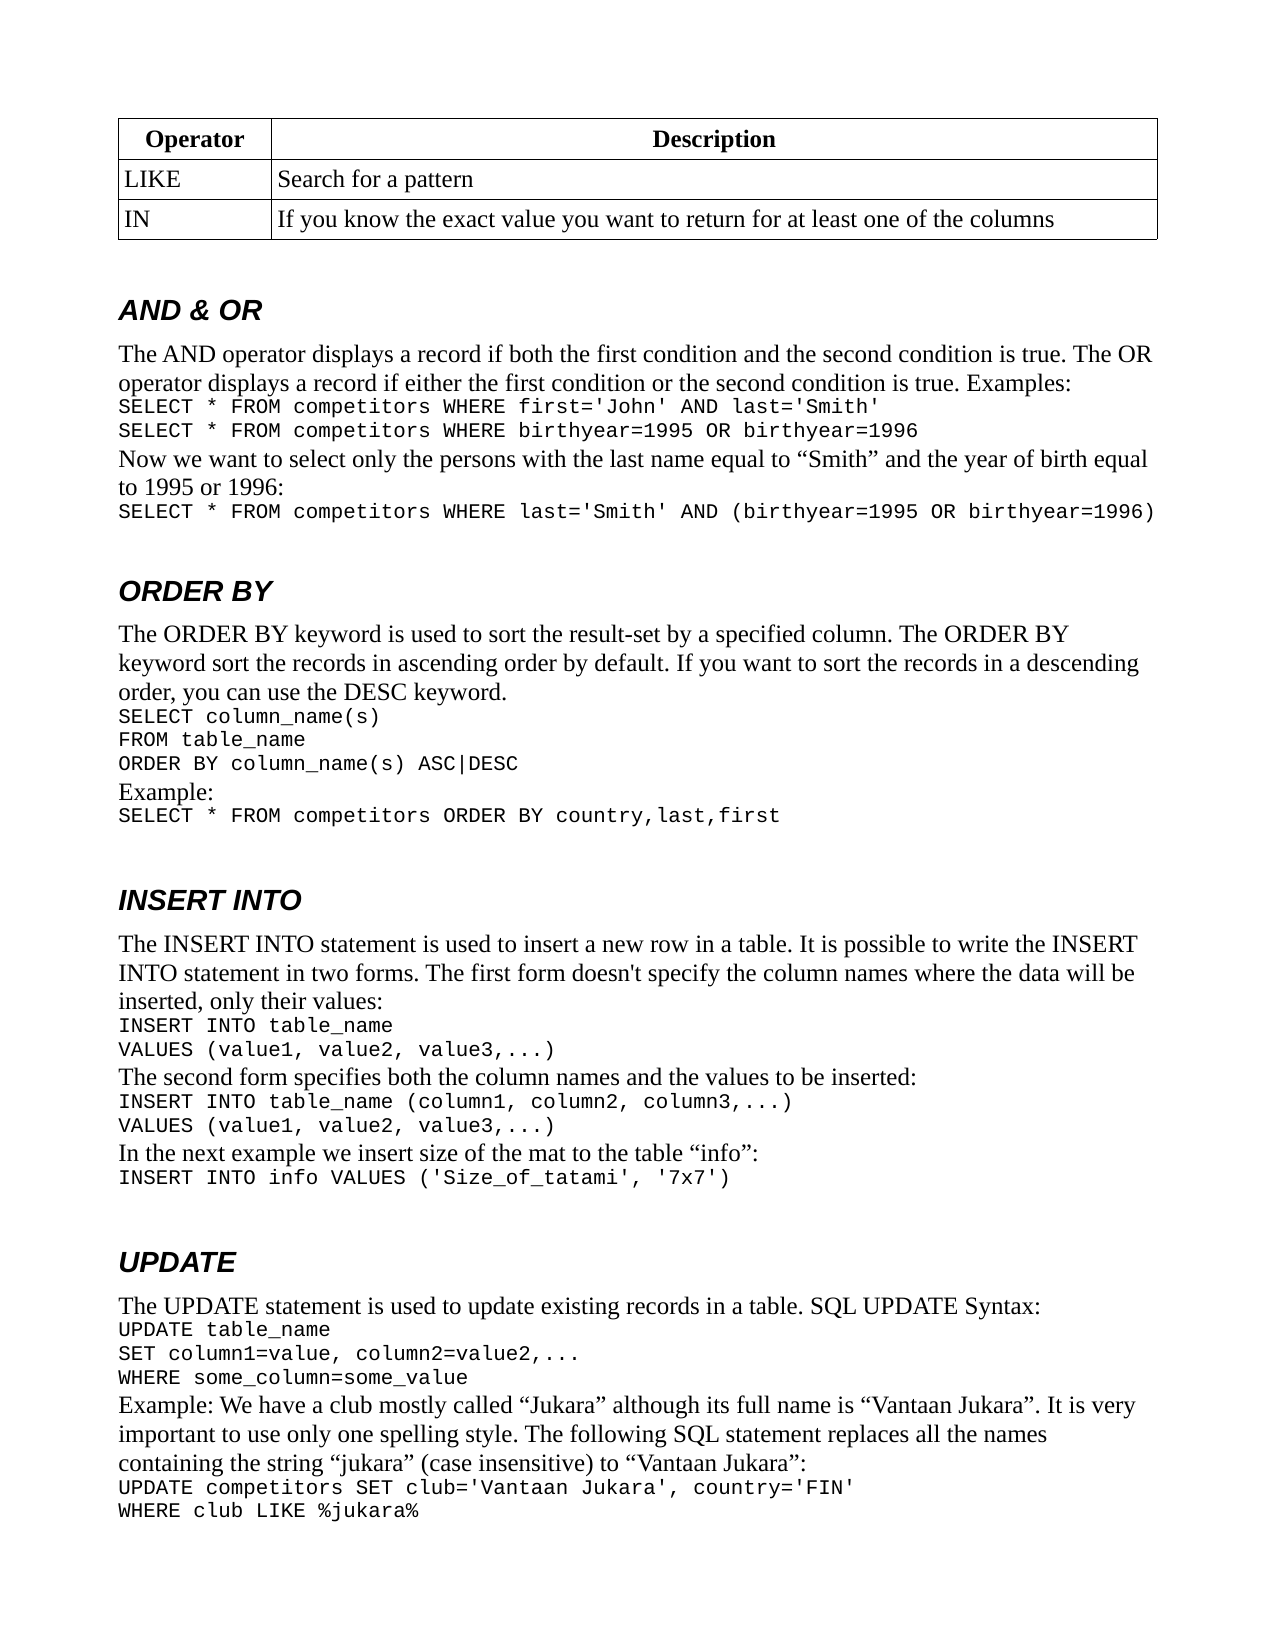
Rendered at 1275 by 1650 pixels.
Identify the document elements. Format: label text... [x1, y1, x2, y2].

text INSERT INTO info VALUES ('Size_of_tatami', '7x7') [118, 1167, 1157, 1191]
text INSERT INTO table_name VALUES (value1, value2, value3,...) [118, 1015, 1157, 1062]
table_cell Search for a pattern [272, 160, 1157, 199]
table_cell IN [119, 200, 271, 239]
text SELECT * FROM competitors WHERE last='Smith' AND (birthyear=1995 OR birthyear=1996) [118, 501, 1157, 525]
text SELECT column_name(s) FROM table_name ORDER BY column_name(s) ASC|DESC [118, 706, 1157, 777]
table_cell If you know the exact value you want to return for at least one of the columns [272, 200, 1157, 239]
text Now we want to select only the persons with the last name equal to “Smith” and the year of birth equal to 1995 or 1996: [118, 444, 1157, 501]
text SELECT * FROM competitors ORDER BY country,last,first [118, 806, 1157, 829]
text SELECT * FROM competitors WHERE first='John' AND last='Smith' [118, 396, 1157, 420]
subtitle ORDER BY [118, 573, 1157, 607]
subtitle UPDATE [118, 1245, 1157, 1278]
text The UPDATE statement is used to update existing records in a table. SQL UPDATE Syntax: [118, 1291, 1157, 1319]
text The INSERT INTO statement is used to insert a new row in a table. It is possible to write the INSERT INTO statement in two forms. The first form doesn't specify the column names where the data will be inserted, only their values: [118, 929, 1157, 1015]
text In the next example we insert size of the mat to the table “info”: [118, 1138, 1157, 1167]
text Example: We have a club mostly called “Jukara” although its full name is “Vantaan Jukara”. It is very important to use only one spelling style. The following SQL statement replaces all the names containing the string “jukara” (case insensitive) to “Vantaan Jukara”: [118, 1390, 1157, 1477]
table_cell LIKE [119, 160, 271, 199]
text INSERT INTO table_name (column1, column2, column3,...) VALUES (value1, value2, value3,...) [118, 1091, 1157, 1138]
text The AND operator displays a record if both the first condition and the second condition is true. The OR operator displays a record if either the first condition or the second condition is true. Examples: [118, 339, 1157, 396]
table_header Operator [119, 119, 271, 158]
text SELECT * FROM competitors WHERE birthyear=1995 OR birthyear=1996 [118, 420, 1157, 444]
text The ORDER BY keyword is used to sort the result-set by a specified column. The ORDER BY keyword sort the records in ascending order by default. If you want to sort the records in a descending order, you can use the DESC keyword. [118, 619, 1157, 706]
text The second form specifies both the column names and the values to be inserted: [118, 1062, 1157, 1091]
subtitle AND & OR [118, 293, 1157, 326]
subtitle INSERT INTO [118, 883, 1157, 916]
text UPDATE table_name SET column1=value, column2=value2,... WHERE some_column=some_value [118, 1319, 1157, 1390]
table_header Description [272, 119, 1157, 158]
text UPDATE competitors SET club='Vantaan Jukara', country='FIN' WHERE club LIKE %jukara% [118, 1477, 1157, 1524]
text Example: [118, 777, 1157, 806]
